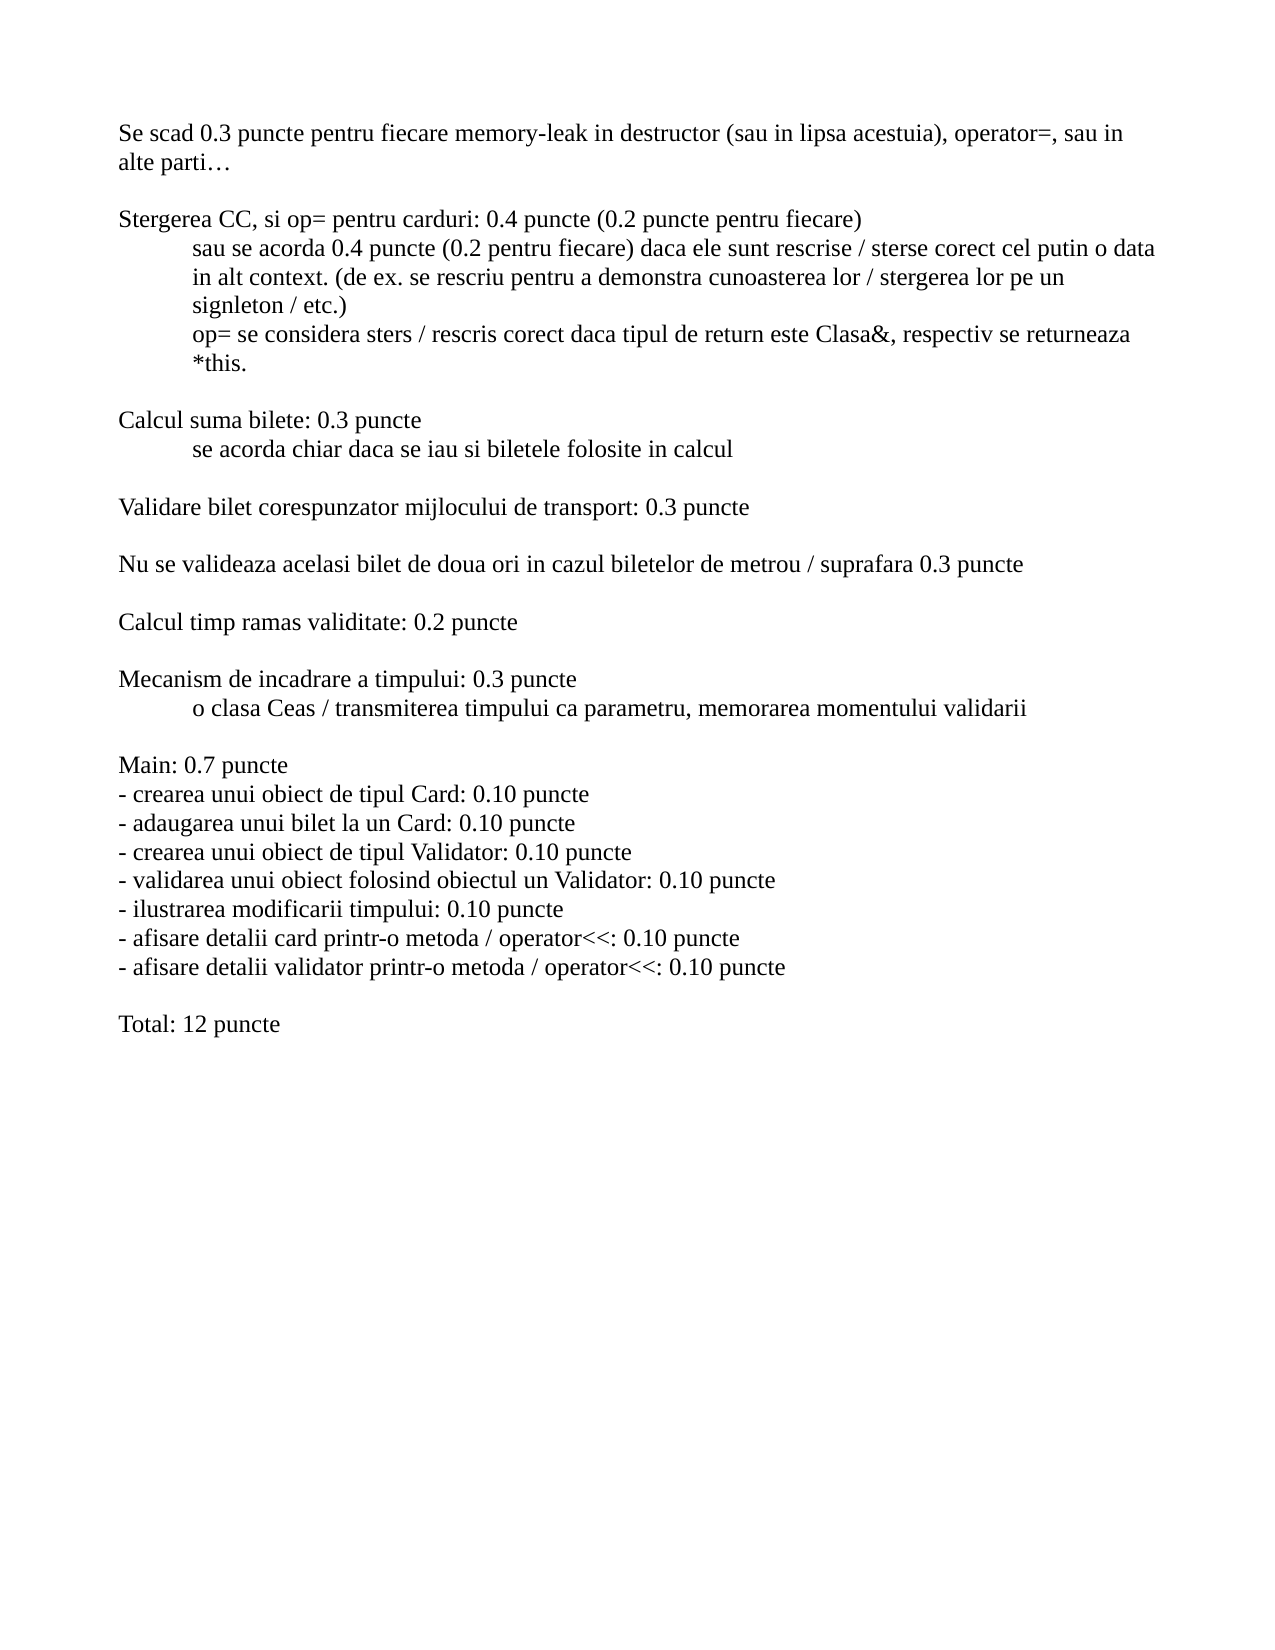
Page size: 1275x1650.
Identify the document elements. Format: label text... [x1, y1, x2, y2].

text - ilustrarea modificarii timpului: 0.10 puncte [118, 894, 1157, 923]
text - validarea unui obiect folosind obiectul un Validator: 0.10 puncte [118, 866, 1157, 894]
text Validare bilet corespunzator mijlocului de transport: 0.3 puncte [118, 492, 1157, 521]
text - adaugarea unui bilet la un Card: 0.10 puncte [118, 808, 1157, 837]
text Total: 12 puncte [118, 1009, 1157, 1038]
text op= se considera sters / rescris corect daca tipul de return este Clasa&, respectiv se returneaza *this. [118, 319, 1157, 377]
text Calcul timp ramas validitate: 0.2 puncte [118, 607, 1157, 636]
text - afisare detalii card printr-o metoda / operator<<: 0.10 puncte [118, 923, 1157, 952]
text sau se acorda 0.4 puncte (0.2 pentru fiecare) daca ele sunt rescrise / sterse corect cel putin o data in alt context. (de ex. se rescriu pentru a demonstra cunoasterea lor / stergerea lor pe un signleton / etc.) [118, 233, 1157, 319]
text Se scad 0.3 puncte pentru fiecare memory-leak in destructor (sau in lipsa acestuia), operator=, sau in alte parti… [118, 118, 1157, 176]
text - afisare detalii validator printr-o metoda / operator<<: 0.10 puncte [118, 952, 1157, 981]
text Main: 0.7 puncte [118, 751, 1157, 779]
text - crearea unui obiect de tipul Validator: 0.10 puncte [118, 837, 1157, 866]
text Nu se valideaza acelasi bilet de doua ori in cazul biletelor de metrou / suprafara 0.3 puncte [118, 549, 1157, 578]
text - crearea unui obiect de tipul Card: 0.10 puncte [118, 779, 1157, 808]
text o clasa Ceas / transmiterea timpului ca parametru, memorarea momentului validarii [118, 693, 1157, 722]
text Stergerea CC, si op= pentru carduri: 0.4 puncte (0.2 puncte pentru fiecare) [118, 204, 1157, 233]
text Mecanism de incadrare a timpului: 0.3 puncte [118, 664, 1157, 693]
text Calcul suma bilete: 0.3 puncte [118, 406, 1157, 434]
text se acorda chiar daca se iau si biletele folosite in calcul [118, 434, 1157, 463]
